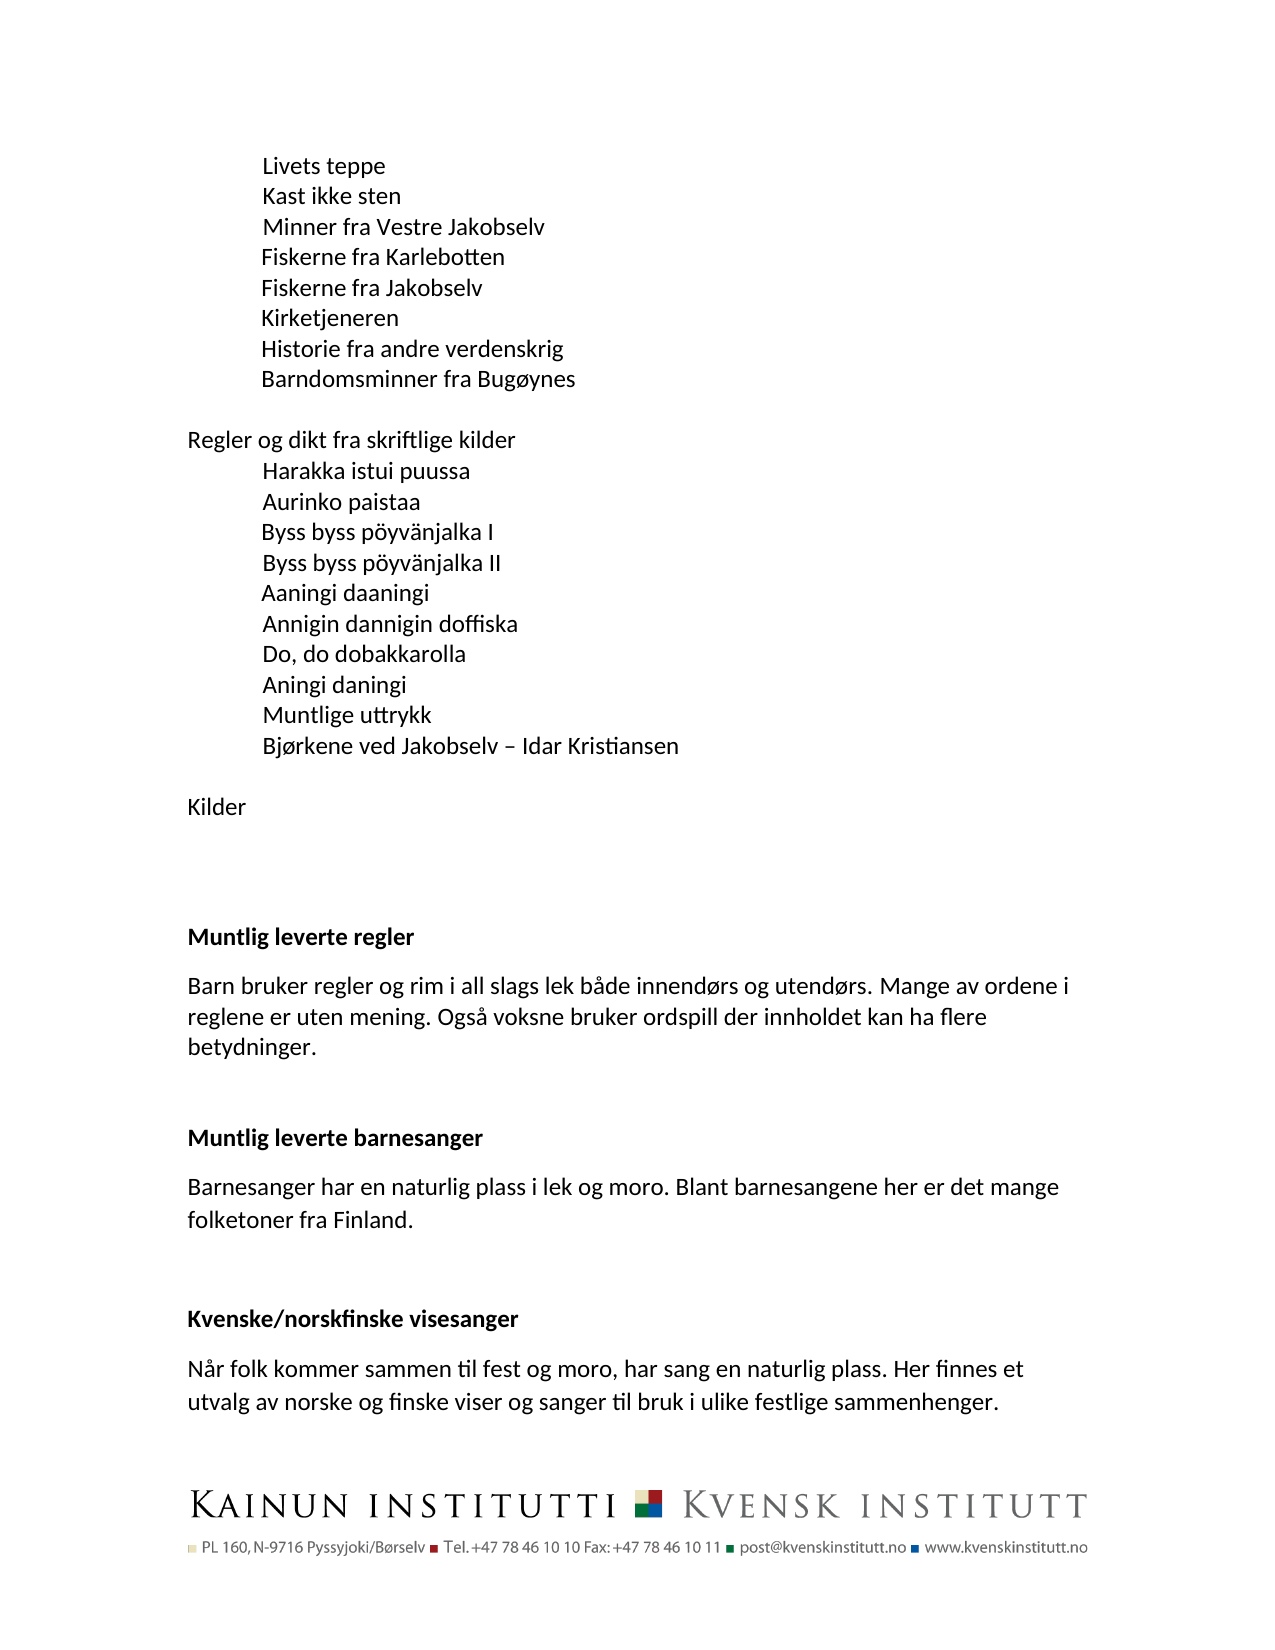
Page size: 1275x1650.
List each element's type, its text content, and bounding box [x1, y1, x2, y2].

text Fiskerne fra Jakobselv [187, 272, 1087, 303]
text Harakka istui puussa [187, 455, 1087, 486]
text Muntlig leverte regler [187, 921, 1087, 951]
text Barnesanger har en naturlig plass i lek og moro. Blant barnesangene her er det mange folketoner fra Finland. [187, 1171, 1087, 1235]
text Kirketjeneren [187, 303, 1087, 333]
text Aaningi daaningi [187, 577, 1087, 608]
text Fiskerne fra Karlebotten [187, 242, 1087, 272]
text Aningi daningi [187, 669, 1087, 699]
text Livets teppe [187, 150, 1087, 181]
text Do, do dobakkarolla [187, 638, 1087, 669]
text Muntlige uttrykk [187, 699, 1087, 730]
text Kast ikke sten [187, 181, 1087, 211]
text Kilder [187, 791, 1087, 821]
text Byss byss pöyvänjalka II [187, 547, 1087, 577]
text Kvenske/norskfinske visesanger [187, 1303, 1087, 1334]
text Regler og dikt fra skriftlige kilder [187, 425, 1087, 455]
text Annigin dannigin doffiska [187, 608, 1087, 638]
text Aurinko paistaa [187, 486, 1087, 516]
picture [187, 1490, 1088, 1558]
text Muntlig leverte barnesanger [187, 1122, 1087, 1152]
text Når folk kommer sammen til fest og moro, har sang en naturlig plass. Her finnes et utvalg av norske og finske viser og sanger til bruk i ulike festlige sammenhenger. [187, 1353, 1087, 1416]
text Barn bruker regler og rim i all slags lek både innendørs og utendørs. Mange av ordene i reglene er uten mening. Også voksne bruker ordspill der innholdet kan ha flere betydninger. [187, 970, 1087, 1062]
text Barndomsminner fra Bugøynes [187, 364, 1087, 394]
text Byss byss pöyvänjalka I [187, 516, 1087, 547]
text Historie fra andre verdenskrig [187, 333, 1087, 364]
text Minner fra Vestre Jakobselv [187, 211, 1087, 242]
text Bjørkene ved Jakobselv – Idar Kristiansen [187, 730, 1087, 760]
